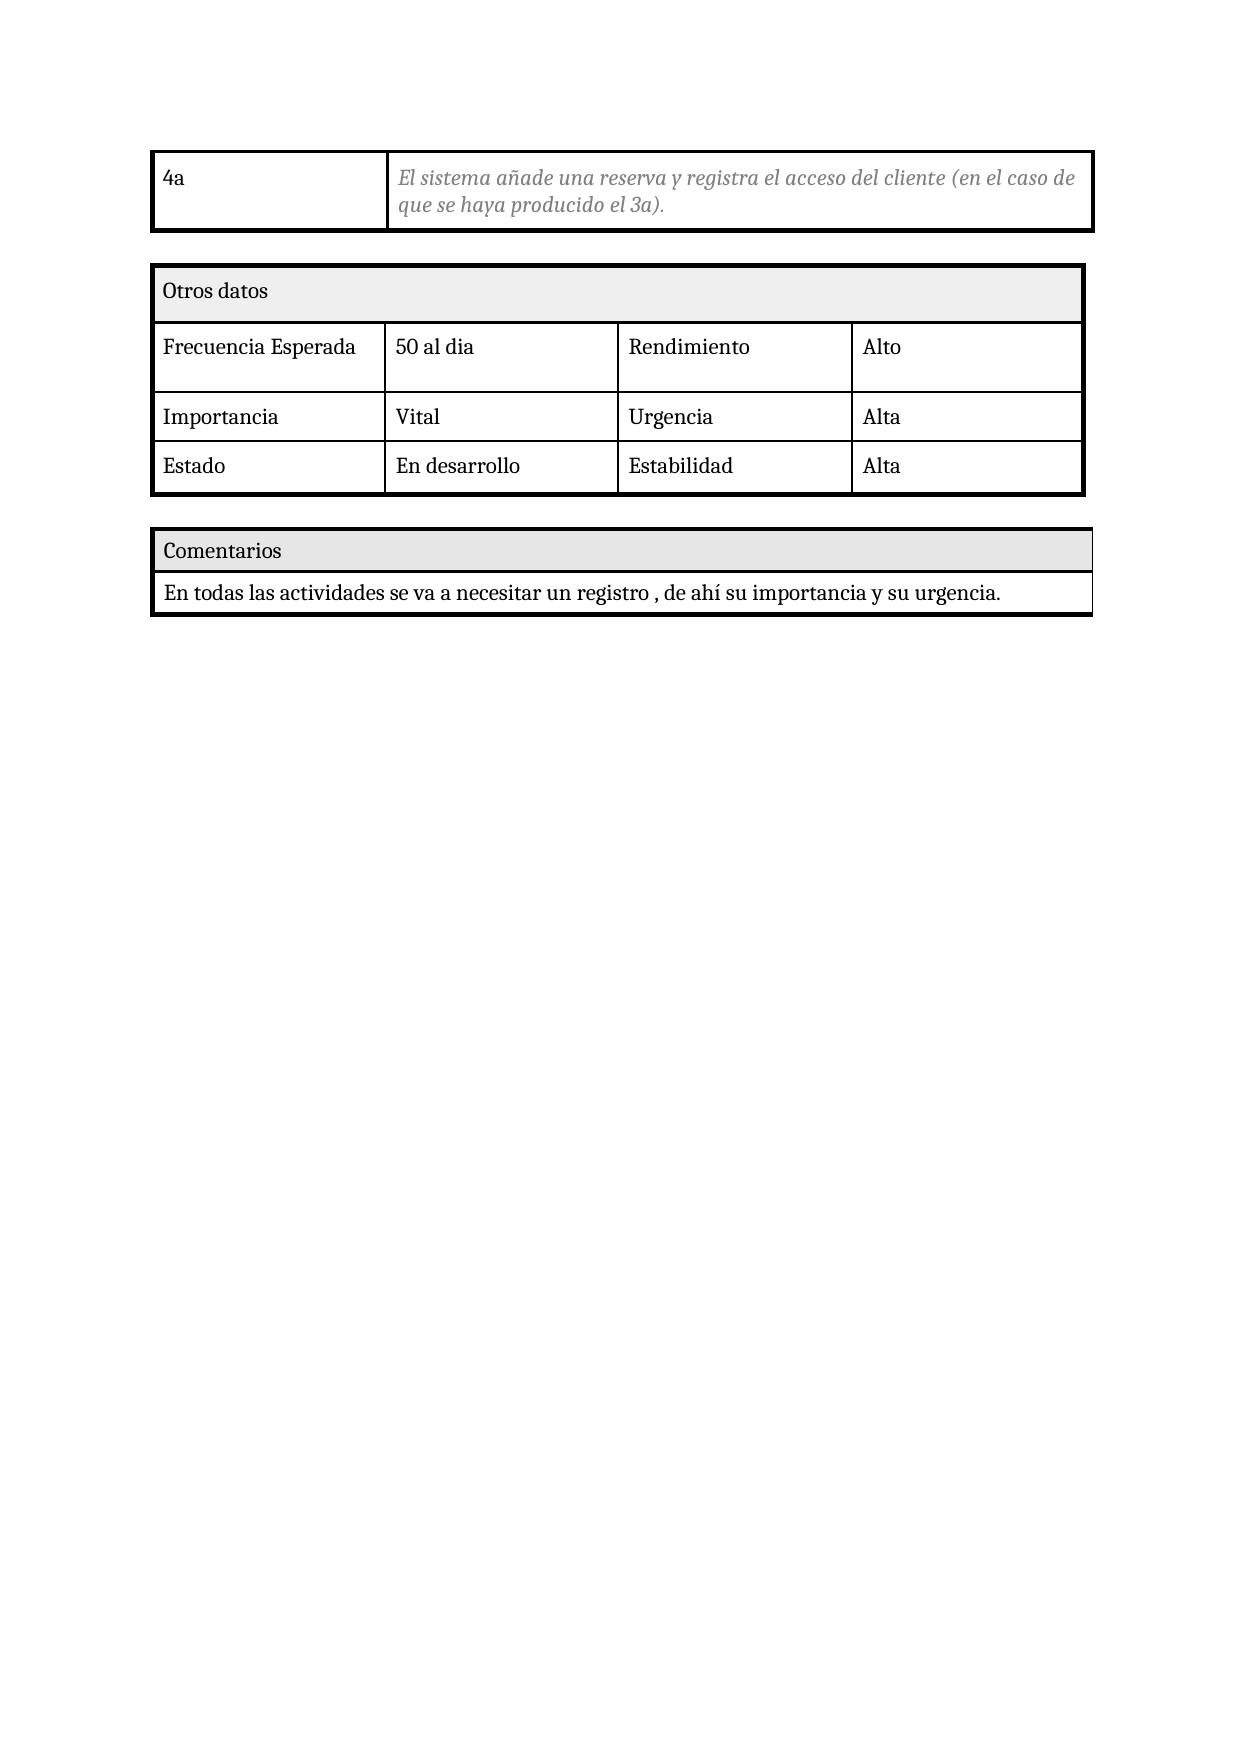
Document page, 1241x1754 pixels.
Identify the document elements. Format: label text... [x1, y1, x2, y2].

table_cell En desarrollo [386, 442, 617, 492]
table_cell 50 al dia [386, 324, 617, 391]
table_cell Urgencia [619, 393, 851, 440]
table_cell Estado [155, 442, 384, 492]
table_cell Rendimiento [619, 324, 851, 391]
table_header Otros datos [155, 268, 1081, 321]
table_cell 4a [155, 153, 386, 228]
table_cell Alto [853, 324, 1081, 391]
table_cell En todas las actividades se va a necesitar un registro , de ahí su importancia y su urgencia. [155, 573, 1092, 612]
table_header Comentarios [155, 531, 1092, 570]
table_cell El sistema añade una reserva y registra el acceso del cliente (en el caso de que se haya producido el 3a). [389, 153, 1091, 228]
table_cell Alta [853, 442, 1081, 492]
table_cell Importancia [155, 393, 384, 440]
table_cell Estabilidad [619, 442, 851, 492]
table_cell Vital [386, 393, 617, 440]
table_cell Frecuencia Esperada [155, 324, 384, 391]
table_cell Alta [853, 393, 1081, 440]
